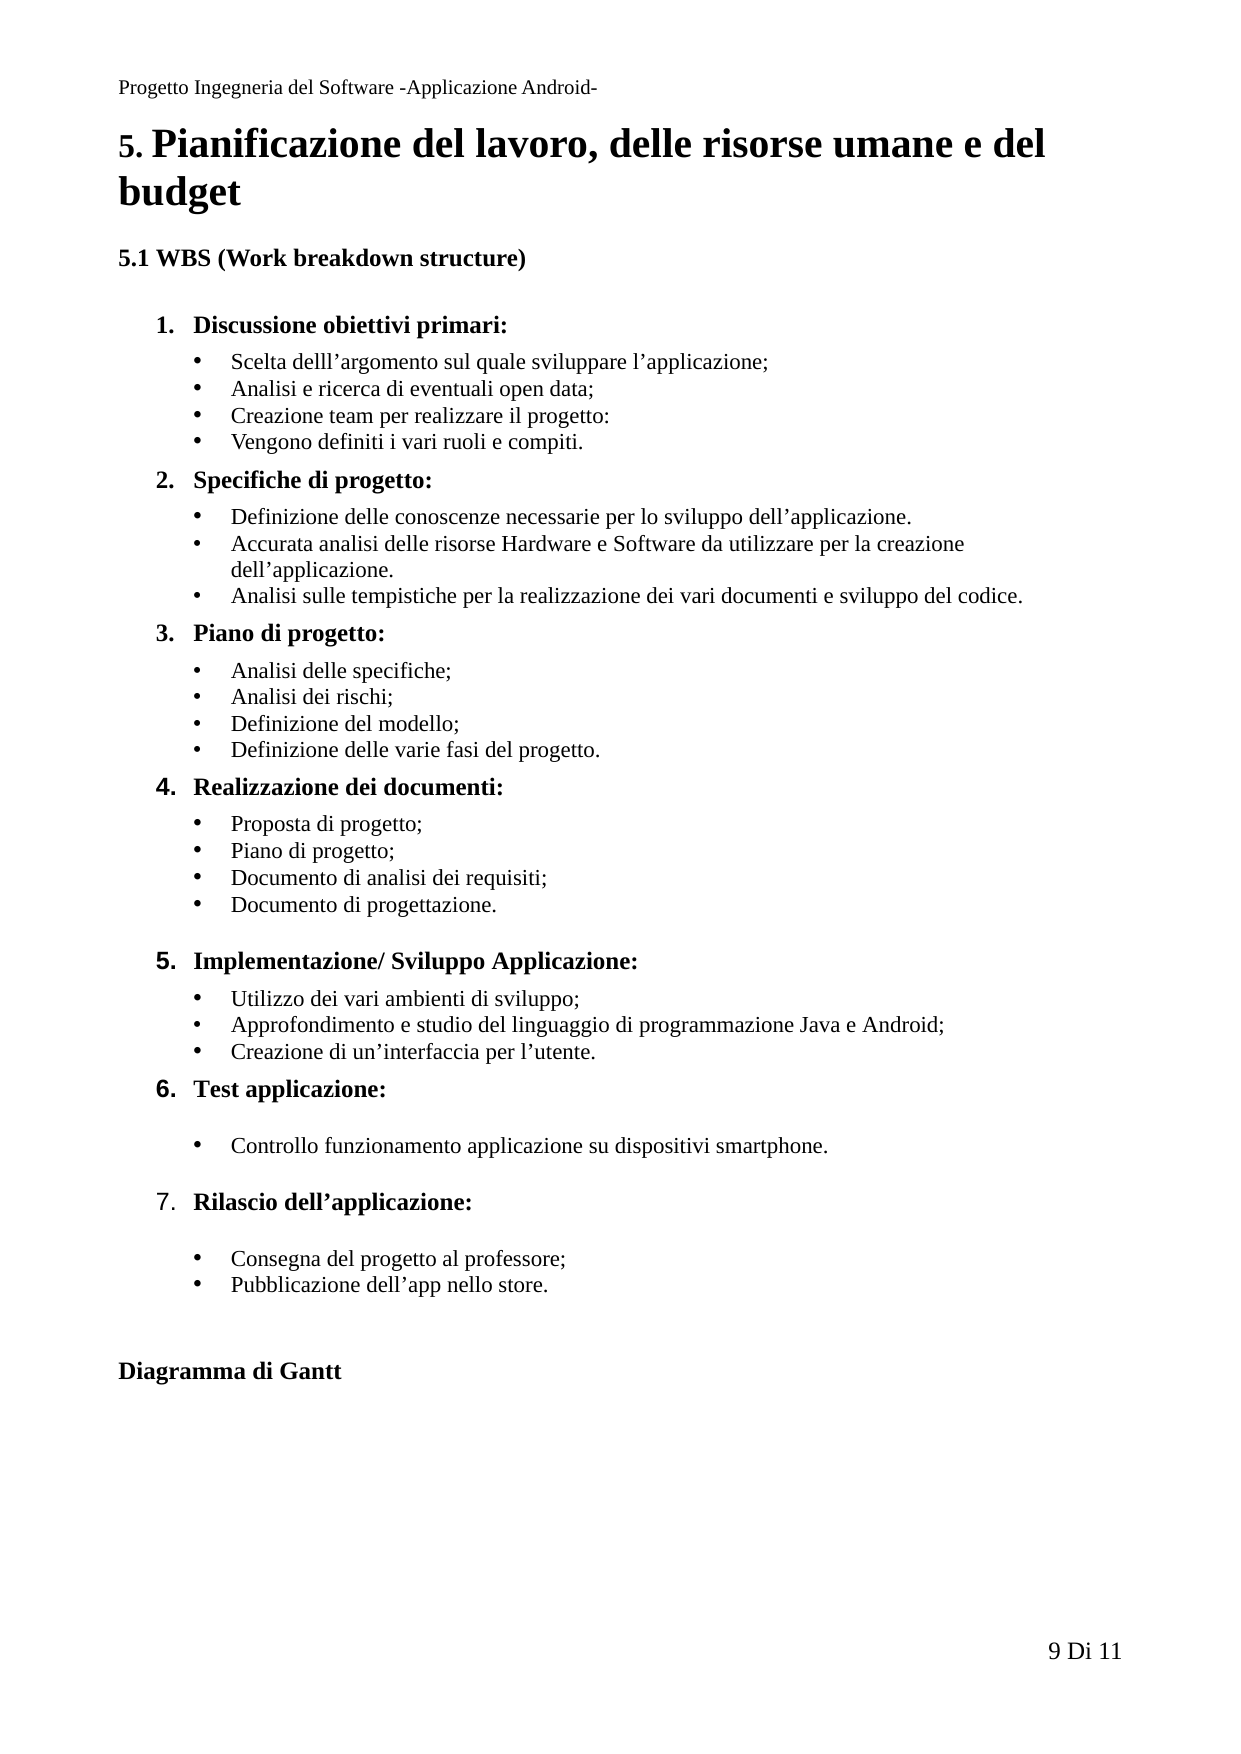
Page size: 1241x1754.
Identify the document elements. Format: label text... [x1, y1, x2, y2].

subtitle Discussione obiettivi primari: [156, 310, 1122, 338]
subtitle 5. Pianificazione del lavoro, delle risorse umane e del budget [118, 118, 1122, 214]
list Analisi e ricerca di eventuali open data; [193, 375, 1122, 402]
list Pubblicazione dell’app nello store. [193, 1272, 1122, 1298]
list Scelta delll’argomento sul quale sviluppare l’applicazione; [193, 348, 1122, 375]
subtitle Diagramma di Gantt [118, 1356, 1122, 1384]
list Analisi dei rischi; [193, 683, 1122, 709]
list Definizione del modello; [193, 709, 1122, 736]
list Documento di analisi dei requisiti; [193, 864, 1122, 891]
subtitle Piano di progetto: [156, 618, 1122, 647]
subtitle WBS (Work breakdown structure) [118, 243, 1122, 271]
list Consegna del progetto al professore; [193, 1245, 1122, 1272]
list Definizione delle varie fasi del progetto. [193, 736, 1122, 762]
list Creazione di un’interfaccia per l’utente. [193, 1038, 1122, 1064]
list Vengono definiti i vari ruoli e compiti. [193, 428, 1122, 455]
subtitle Specifiche di progetto: [156, 465, 1122, 493]
subtitle Test applicazione: [156, 1074, 1122, 1103]
list Utilizzo dei vari ambienti di sviluppo; [193, 984, 1122, 1011]
subtitle Implementazione/ Sviluppo Applicazione: [156, 946, 1122, 975]
list Controllo funzionamento applicazione su dispositivi smartphone. [193, 1132, 1122, 1158]
list Creazione team per realizzare il progetto: [193, 402, 1122, 428]
list Piano di progetto; [193, 837, 1122, 864]
list Accurata analisi delle risorse Hardware e Software da utilizzare per la creazione dell’applicazione. [193, 530, 1122, 583]
list Proposta di progetto; [193, 810, 1122, 837]
list Analisi delle specifiche; [193, 657, 1122, 683]
list Definizione delle conoscenze necessarie per lo sviluppo dell’applicazione. [193, 503, 1122, 530]
list Documento di progettazione. [193, 891, 1122, 917]
subtitle Rilascio dell’applicazione: [156, 1187, 1122, 1216]
list Analisi sulle tempistiche per la realizzazione dei vari documenti e sviluppo del codice. [193, 583, 1122, 609]
subtitle Realizzazione dei documenti: [156, 772, 1122, 801]
list Approfondimento e studio del linguaggio di programmazione Java e Android; [193, 1011, 1122, 1038]
